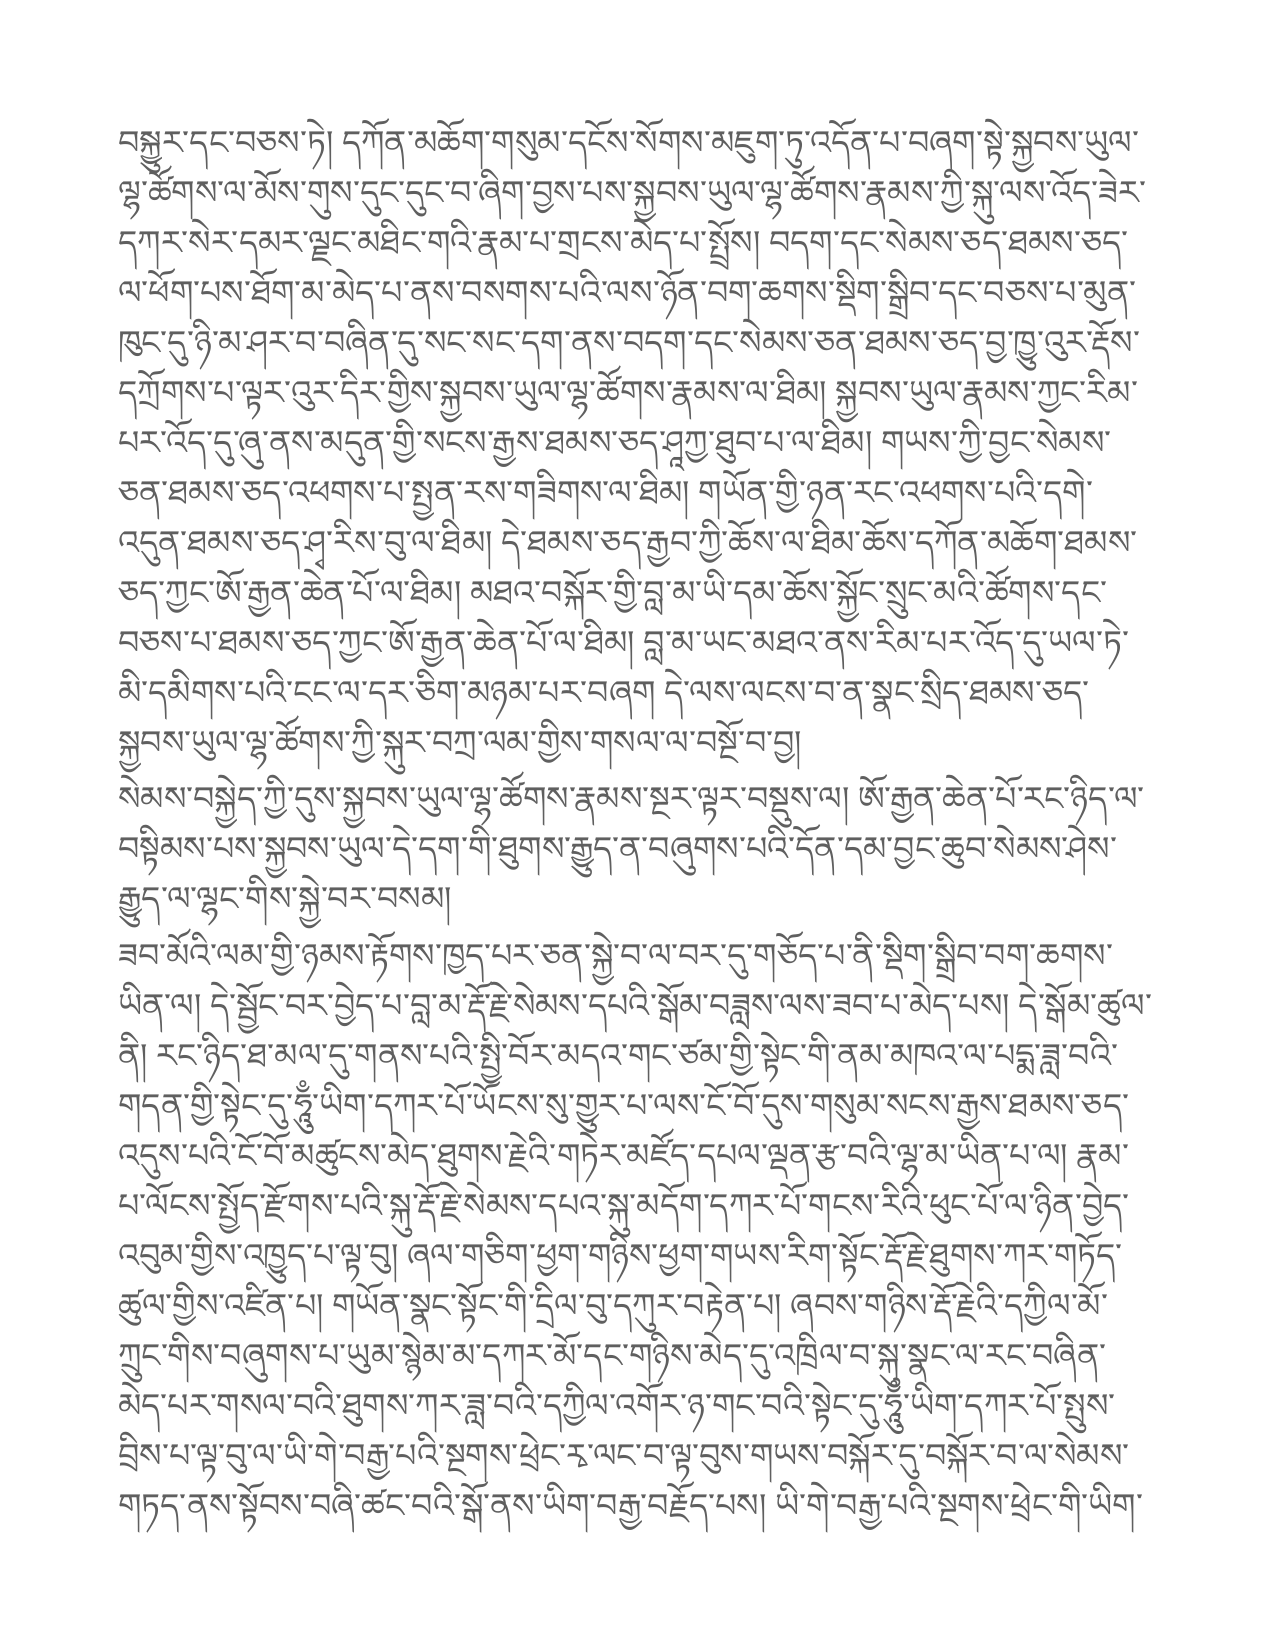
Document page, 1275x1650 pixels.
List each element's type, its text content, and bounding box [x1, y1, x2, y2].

text ཟབ་མོའི་ལམ་གྱི་ཉམས་རྟོགས་ཁྱད་པར་ཅན་སྐྱེ་བ་ལ་བར་དུ་གཅོད་པ་ནི་སྡིག་སྒྲིབ་བག་ཆགས་ཡིན་ལ། དེ་སྦྱོང་བར་བྱེད་པ་བླ་མ་རྡོ་རྗེ་སེམས་དཔའི་སྒོམ་བཟླས་ལས་ཟབ་པ་མེད་པས། དེ་སྒོམ་ཚུལ་ནི། རང་ཉིད་ཐ་མལ་དུ་གནས་པའི་སྤྱི་བོར་མདའ་གང་ཙམ་གྱི་སྟེང་གི་ནམ་མཁའ་ལ་པདྨ་ཟླ་བའི་གདན་གྱི་སྟེང་དུ་ཧཱུྃ་ཡིག་དཀར་པོ་ཡོངས་སུ་གྱུར་པ་ལས་ངོ་བོ་དུས་གསུམ་སངས་རྒྱས་ཐམས་ཅད་འདུས་པའི་ངོ་བོ་མཚུངས་མེད་ཐུགས་རྗེའི་གཏེར་མཛོད་དཔལ་ལྡན་རྩ་བའི་ལྷ་མ་ཡིན་པ་ལ། རྣམ་པ་ལོངས་སྤྱོད་རྫོགས་པའི་སྐུ་རྡོ་རྗེ་སེམས་དཔའ་སྐུ་མདོག་དཀར་པོ་གངས་རིའི་ཕུང་པོ་ལ་ཉིན་བྱེད་འབུམ་གྱིས་འཁྱུད་པ་ལྟ་བུ། ཞལ་གཅིག་ཕྱག་གཉིས་ཕྱག་གཡས་རིག་སྟོང་རྡོ་རྗེ་ཐུགས་ཀར་གཏོད་ཚུལ་གྱིས་འཛིན་པ། གཡོན་སྣང་སྟོང་གི་དྲིལ་བུ་དཀུར་བརྟེན་པ། ཞབས་གཉིས་རྡོ་རྗེའི་དཀྱིལ་མོ་ཀྲུང་གིས་བཞུགས་པ་ཡུམ་སྙེམ་མ་དཀར་མོ་དང་གཉིས་མེད་དུ་འཁྲིལ་བ་སྐུ་སྣང་ལ་རང་བཞིན་མེད་པར་གསལ་བའི་ཐུགས་ཀར་ཟླ་བའི་དཀྱིལ་འགོར་ཉ་གང་བའི་སྟེང་དུ་ཧཱུྃ་ཡིག་དཀར་པོ་སྤུས་བྲིས་པ་ལྟ་བུ་ལ་ཡི་གེ་བརྒྱ་པའི་སྔགས་ཕྲེང་རྭ་ལང་བ་ལྟ་བུས་གཡས་བསྐོར་དུ་བསྐོར་བ་ལ་སེམས་གཏད་ནས་སྟོབས་བཞི་ཚང་བའི་སྒོ་ནས་ཡིག་བརྒྱ་བརྗོད་པས། ཡི་གེ་བརྒྱ་པའི་སྔགས་ཕྲེང་གི་ཡིག་ [118, 931, 1157, 1531]
text སེམས་བསྐྱེད་ཀྱི་དུས་སྐྱབས་ཡུལ་ལྷ་ཚོགས་རྣམས་སྔར་ལྟར་བསྡུས་ལ། ཨོ་རྒྱན་ཆེན་པོ་རང་ཉིད་ལ་བསྟིམས་པས་སྐྱབས་ཡུལ་དེ་དག་གི་ཐུགས་རྒྱུད་ན་བཞུགས་པའི་དོན་དམ་བྱང་ཆུབ་སེམས་ཤེས་རྒྱུད་ལ་ལྷང་གིས་སྐྱེ་བར་བསམ། [118, 774, 1157, 924]
text བསྐྱུར་དང་བཅས་ཏེ། དཀོན་མཆོག་གསུམ་དངོས་སོགས་མཇུག་ཏུ་འདོན་པ་བཞག་སྟེ་སྐྱབས་ཡུལ་ལྷ་ཚོགས་ལ་མོས་གུས་དུང་དུང་བ་ཞིག་བྱས་པས་སྐྱབས་ཡུལ་ལྷ་ཚོགས་རྣམས་ཀྱི་སྐུ་ལས་འོད་ཟེར་དཀར་སེར་དམར་ལྗང་མཐིང་གའི་རྣམ་པ་གྲངས་མེད་པ་སྤྲོས། བདག་དང་སེམས་ཅད་ཐམས་ཅད་ལ་ཕོག་པས་ཐོག་མ་མེད་པ་ནས་བསགས་པའི་ལས་ཉོན་བག་ཆགས་སྡིག་སྒྲིབ་དང་བཅས་པ་མུན་ཁུང་དུ་ཉི་མ་ཤར་བ་བཞིན་དུ་སང་སང་དག་ནས་བདག་དང་སེམས་ཅན་ཐམས་ཅད་བྱ་ཁྱུ་འུར་རྡོས་དཀྲོགས་པ་ལྟར་འུར་དིར་གྱིས་སྐྱབས་ཡུལ་ལྷ་ཚོགས་རྣམས་ལ་ཐིམ། སྐྱབས་ཡུལ་རྣམས་ཀྱང་རིམ་པར་འོད་དུ་ཞུ་ནས་མདུན་གྱི་སངས་རྒྱས་ཐམས་ཅད་ཤཱཀྱ་ཐུབ་པ་ལ་ཐིམ། གཡས་ཀྱི་བྱང་སེམས་ཅན་ཐམས་ཅད་འཕགས་པ་སྤྱན་རས་གཟིགས་ལ་ཐིམ། གཡོན་གྱི་ཉན་རང་འཕགས་པའི་དགེ་འདུན་ཐམས་ཅད་ཤྭ་རིས་བུ་ལ་ཐིམ། དེ་ཐམས་ཅད་རྒྱབ་ཀྱི་ཆོས་ལ་ཐིམ་ཆོས་དཀོན་མཆོག་ཐམས་ཅད་ཀྱང་ཨོ་རྒྱན་ཆེན་པོ་ལ་ཐིམ། མཐའ་བསྐོར་གྱི་བླ་མ་ཡི་དམ་ཆོས་སྐྱོང་སྲུང་མའི་ཚོགས་དང་བཅས་པ་ཐམས་ཅད་ཀྱང་ཨོ་རྒྱན་ཆེན་པོ་ལ་ཐིམ། བླ་མ་ཡང་མཐའ་ནས་རིམ་པར་འོད་དུ་ཡལ་ཏེ་མི་དམིགས་པའི་ངང་ལ་དར་ཅིག་མཉམ་པར་བཞག དེ་ལས་ལངས་བ་ན་སྣང་སྲིད་ཐམས་ཅད་སྐྱབས་ཡུལ་ལྷ་ཚོགས་ཀྱི་སྐུར་བཀྲ་ལམ་གྱིས་གསལ་ལ་བསྔོ་བ་བྱ། [118, 118, 1157, 768]
